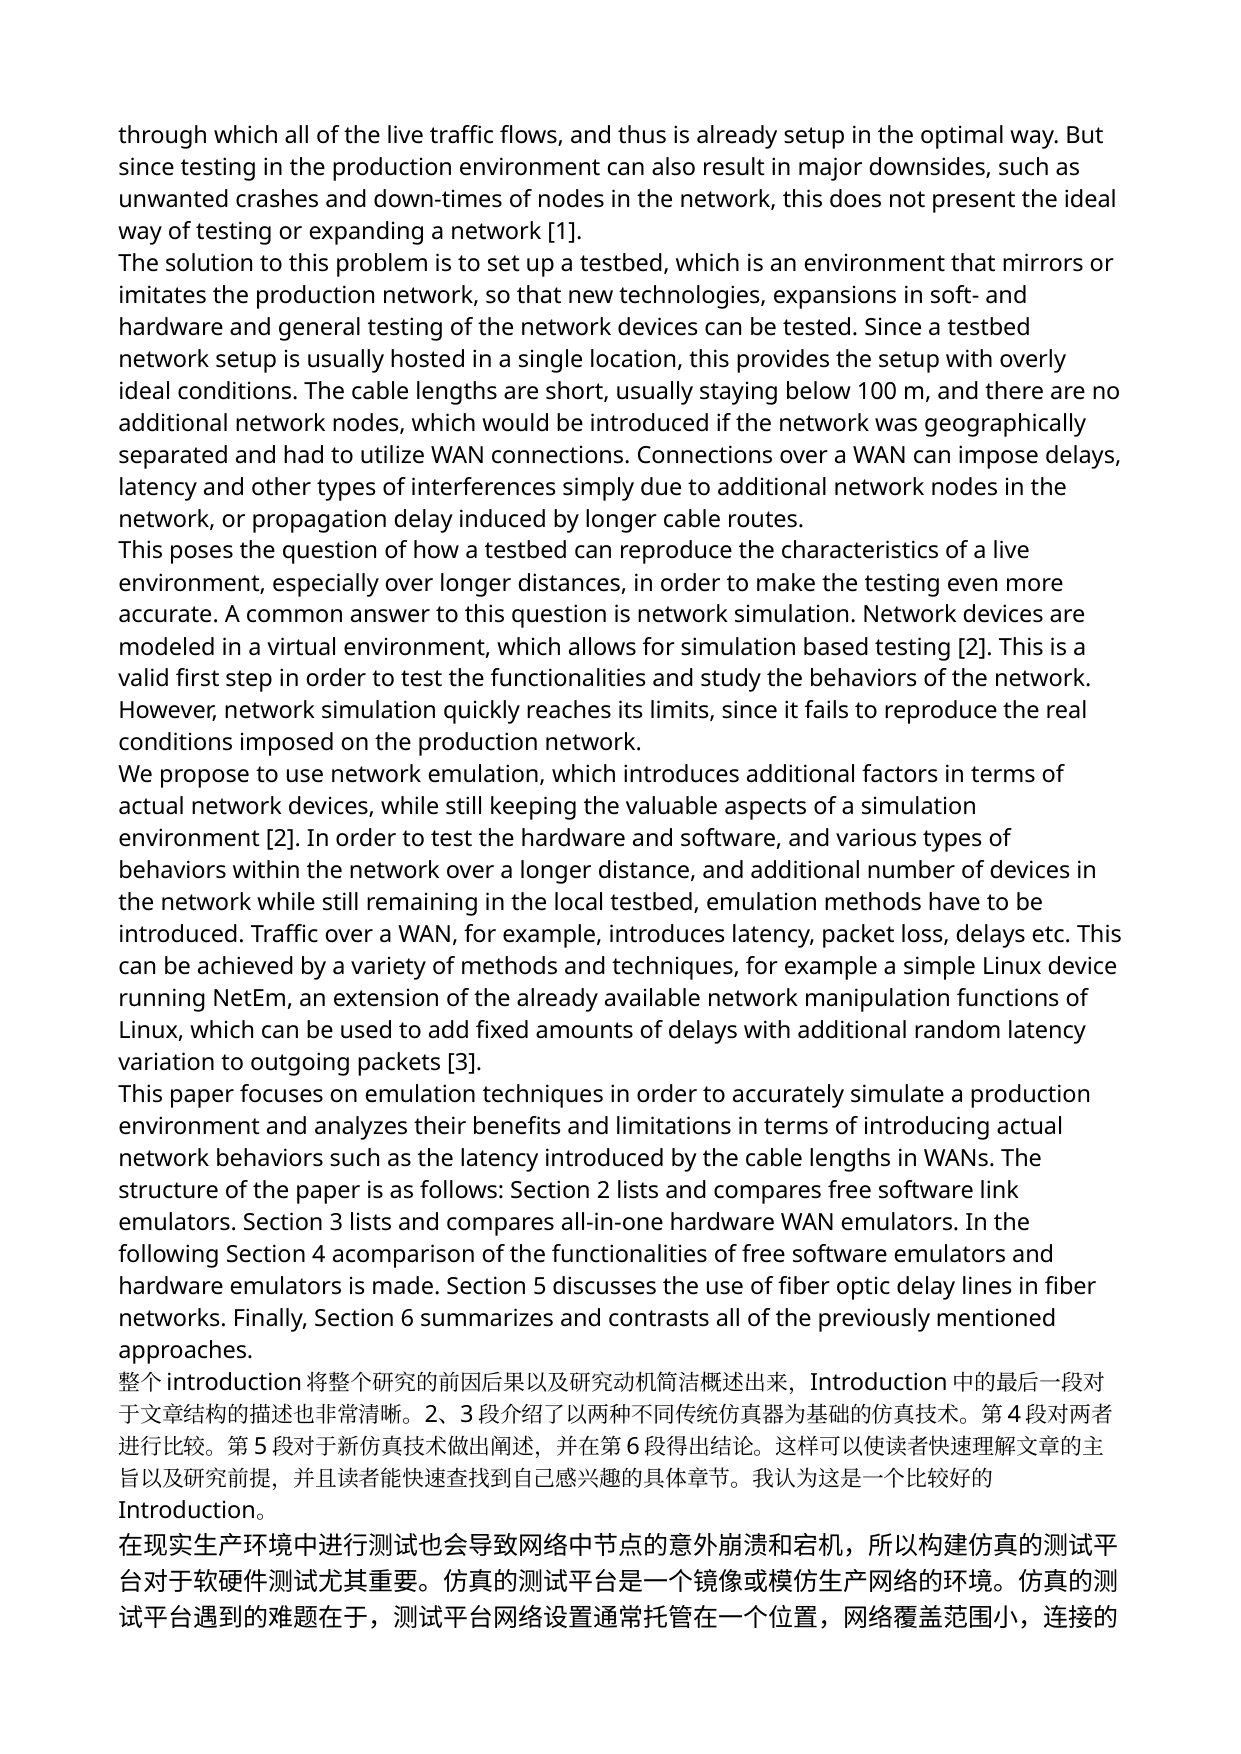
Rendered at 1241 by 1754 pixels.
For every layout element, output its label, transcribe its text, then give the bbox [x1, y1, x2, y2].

text through which all of the live traffic flows, and thus is already setup in the optimal way. But since testing in the production environment can also result in major downsides, such as unwanted crashes and down-times of nodes in the network, this does not present the ideal way of testing or expanding a network [1]. The solution to this problem is to set up a testbed, which is an environment that mirrors or imitates the production network, so that new technologies, expansions in soft- and hardware and general testing of the network devices can be tested. Since a testbed network setup is usually hosted in a single location, this provides the setup with overly ideal conditions. The cable lengths are short, usually staying below 100 m, and there are no additional network nodes, which would be introduced if the network was geographically separated and had to utilize WAN connections. Connections over a WAN can impose delays, latency and other types of interferences simply due to additional network nodes in the network, or propagation delay induced by longer cable routes. This poses the question of how a testbed can reproduce the characteristics of a live environment, especially over longer distances, in order to make the testing even more accurate. A common answer to this question is network simulation. Network devices are modeled in a virtual environment, which allows for simulation based testing [2]. This is a valid first step in order to test the functionalities and study the behaviors of the network. However, network simulation quickly reaches its limits, since it fails to reproduce the real conditions imposed on the production network. We propose to use network emulation, which introduces additional factors in terms of actual network devices, while still keeping the valuable aspects of a simulation environment [2]. In order to test the hardware and software, and various types of behaviors within the network over a longer distance, and additional number of devices in the network while still remaining in the local testbed, emulation methods have to be introduced. Traffic over a WAN, for example, introduces latency, packet loss, delays etc. This can be achieved by a variety of methods and techniques, for example a simple Linux device running NetEm, an extension of the already available network manipulation functions of Linux, which can be used to add fixed amounts of delays with additional random latency variation to outgoing packets [3]. This paper focuses on emulation techniques in order to accurately simulate a production environment and analyzes their benefits and limitations in terms of introducing actual network behaviors such as the latency introduced by the cable lengths in WANs. The structure of the paper is as follows: Section 2 lists and compares free software link emulators. Section 3 lists and compares all-in-one hardware WAN emulators. In the following Section 4 acomparison of the functionalities of free software emulators and hardware emulators is made. Section 5 discusses the use of fiber optic delay lines in fiber networks. Finally, Section 6 summarizes and contrasts all of the previously mentioned approaches. [118, 118, 1122, 1365]
text 在现实生产环境中进行测试也会导致网络中节点的意外崩溃和宕机，所以构建仿真的测试平台对于软硬件测试尤其重要。仿真的测试平台是一个镜像或模仿生产网络的环境。仿真的测试平台遇到的难题在于，测试平台网络设置通常托管在一个位置，网络覆盖范围小，连接的 [118, 1525, 1122, 1634]
text 整个introduction将整个研究的前因后果以及研究动机简洁概述出来，Introduction中的最后一段对于文章结构的描述也非常清晰。2、3段介绍了以两种不同传统仿真器为基础的仿真技术。第4段对两者进行比较。第5段对于新仿真技术做出阐述，并在第6段得出结论。这样可以使读者快速理解文章的主旨以及研究前提，并且读者能快速查找到自己感兴趣的具体章节。我认为这是一个比较好的Introduction。 [118, 1365, 1122, 1525]
